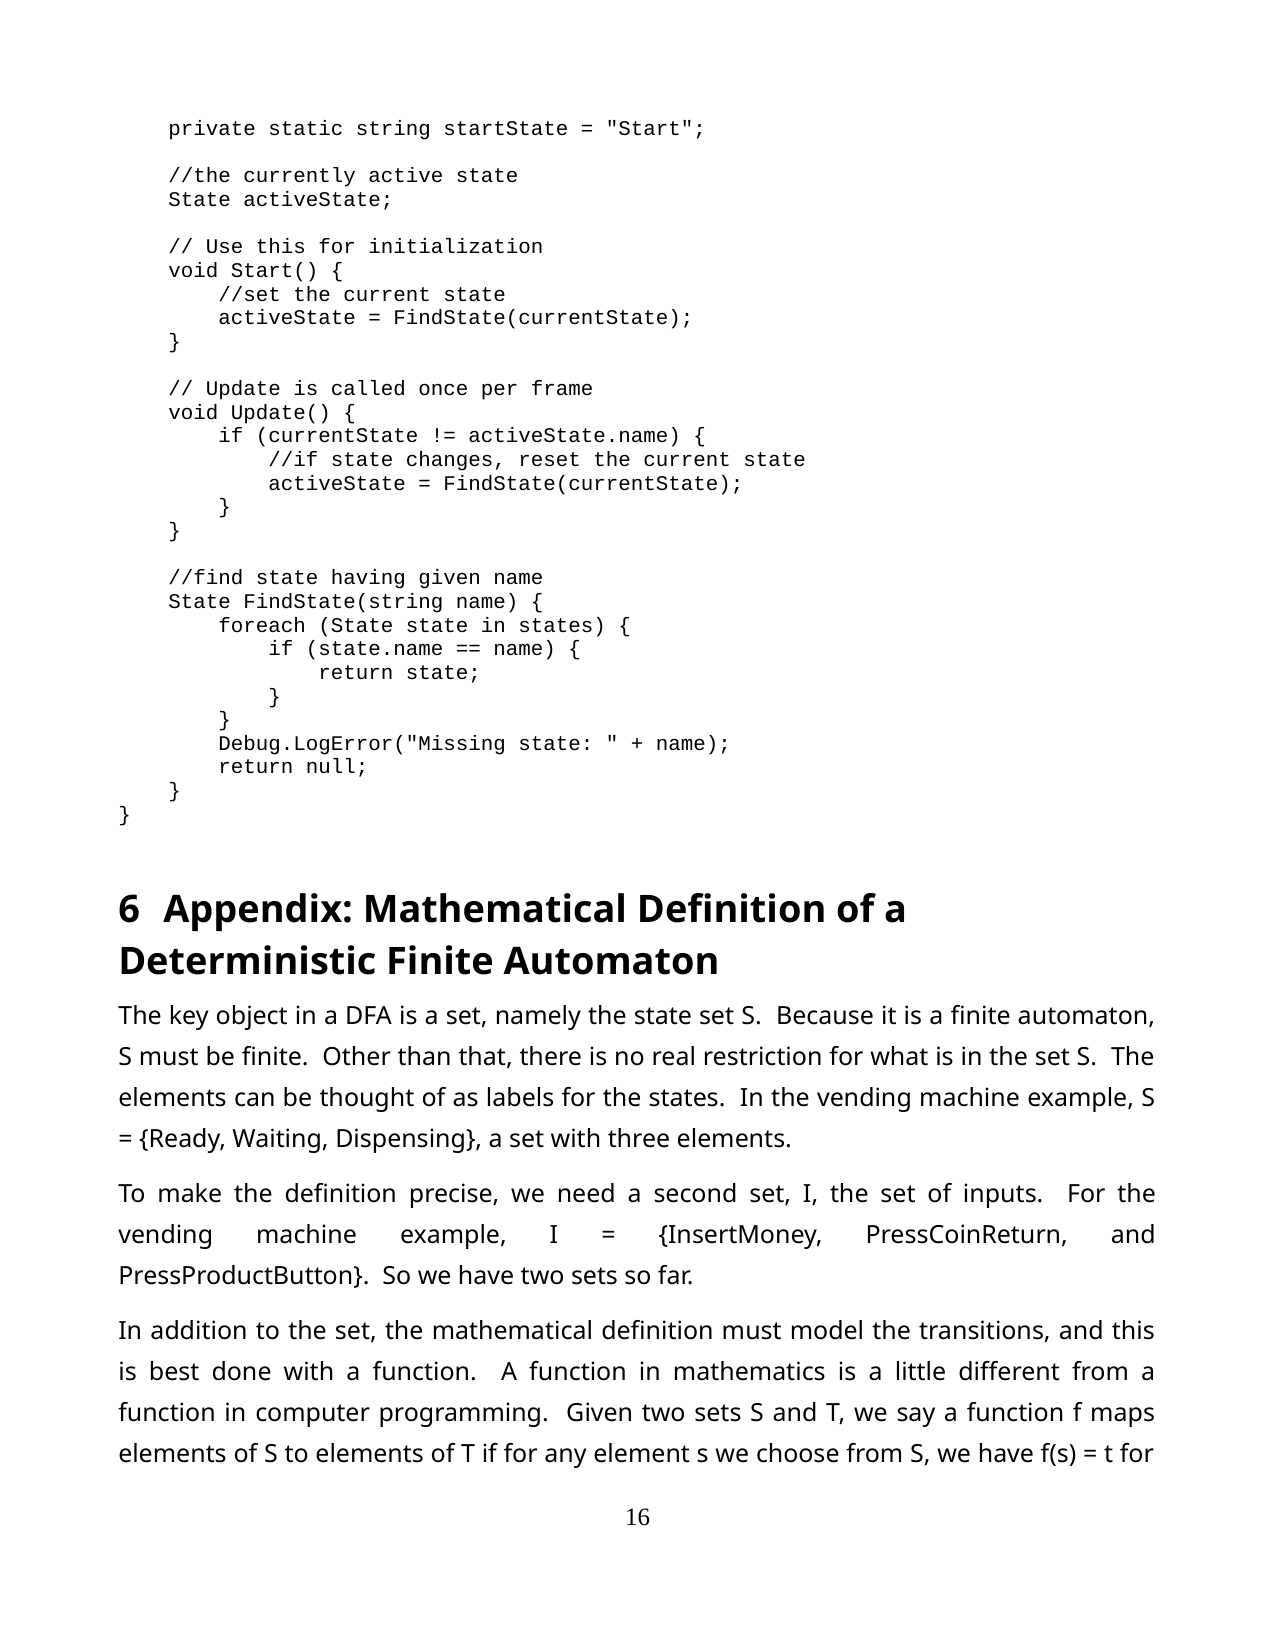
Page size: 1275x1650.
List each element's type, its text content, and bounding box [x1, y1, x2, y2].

text } [118, 496, 1157, 520]
text State activeState; [118, 189, 1157, 213]
text To make the definition precise, we need a second set, I, the set of inputs. For the vending machine example, I = {InsertMoney, PressCoinReturn, and PressProductButton}. So we have two sets so far. [118, 1176, 1157, 1291]
text //find state having given name [118, 567, 1157, 591]
text void Start() { [118, 260, 1157, 284]
text // Update is called once per frame [118, 378, 1157, 402]
text } [118, 780, 1157, 804]
text //if state changes, reset the current state [118, 449, 1157, 473]
text activeState = FindState(currentState); [118, 473, 1157, 496]
text private static string startState = "Start"; [118, 118, 1157, 142]
text } [118, 804, 1157, 827]
text void Update() { [118, 402, 1157, 426]
text activeState = FindState(currentState); [118, 307, 1157, 331]
text } [118, 709, 1157, 733]
text //set the current state [118, 284, 1157, 307]
text In addition to the set, the mathematical definition must model the transitions, and this is best done with a function. A function in mathematics is a little different from a function in computer programming. Given two sets S and T, we say a function f maps elements of S to elements of T if for any element s we choose from S, we have f(s) = t for [118, 1313, 1157, 1469]
text Debug.LogError("Missing state: " + name); [118, 733, 1157, 757]
text // Use this for initialization [118, 236, 1157, 260]
text if (state.name == name) { [118, 638, 1157, 662]
text //the currently active state [118, 165, 1157, 189]
text The key object in a DFA is a set, namely the state set S. Because it is a finite automaton, S must be finite. Other than that, there is no real restriction for what is in the set S. The elements can be thought of as labels for the states. In the vending machine example, S = {Ready, Waiting, Dispensing}, a set with three elements. [118, 998, 1157, 1154]
subtitle Appendix: Mathematical Definition of a Deterministic Finite Automaton [118, 882, 1157, 985]
text return null; [118, 757, 1157, 780]
text return state; [118, 662, 1157, 686]
text foreach (State state in states) { [118, 615, 1157, 638]
text } [118, 686, 1157, 709]
text } [118, 331, 1157, 354]
text State FindState(string name) { [118, 591, 1157, 615]
text if (currentState != activeState.name) { [118, 426, 1157, 449]
text } [118, 520, 1157, 544]
